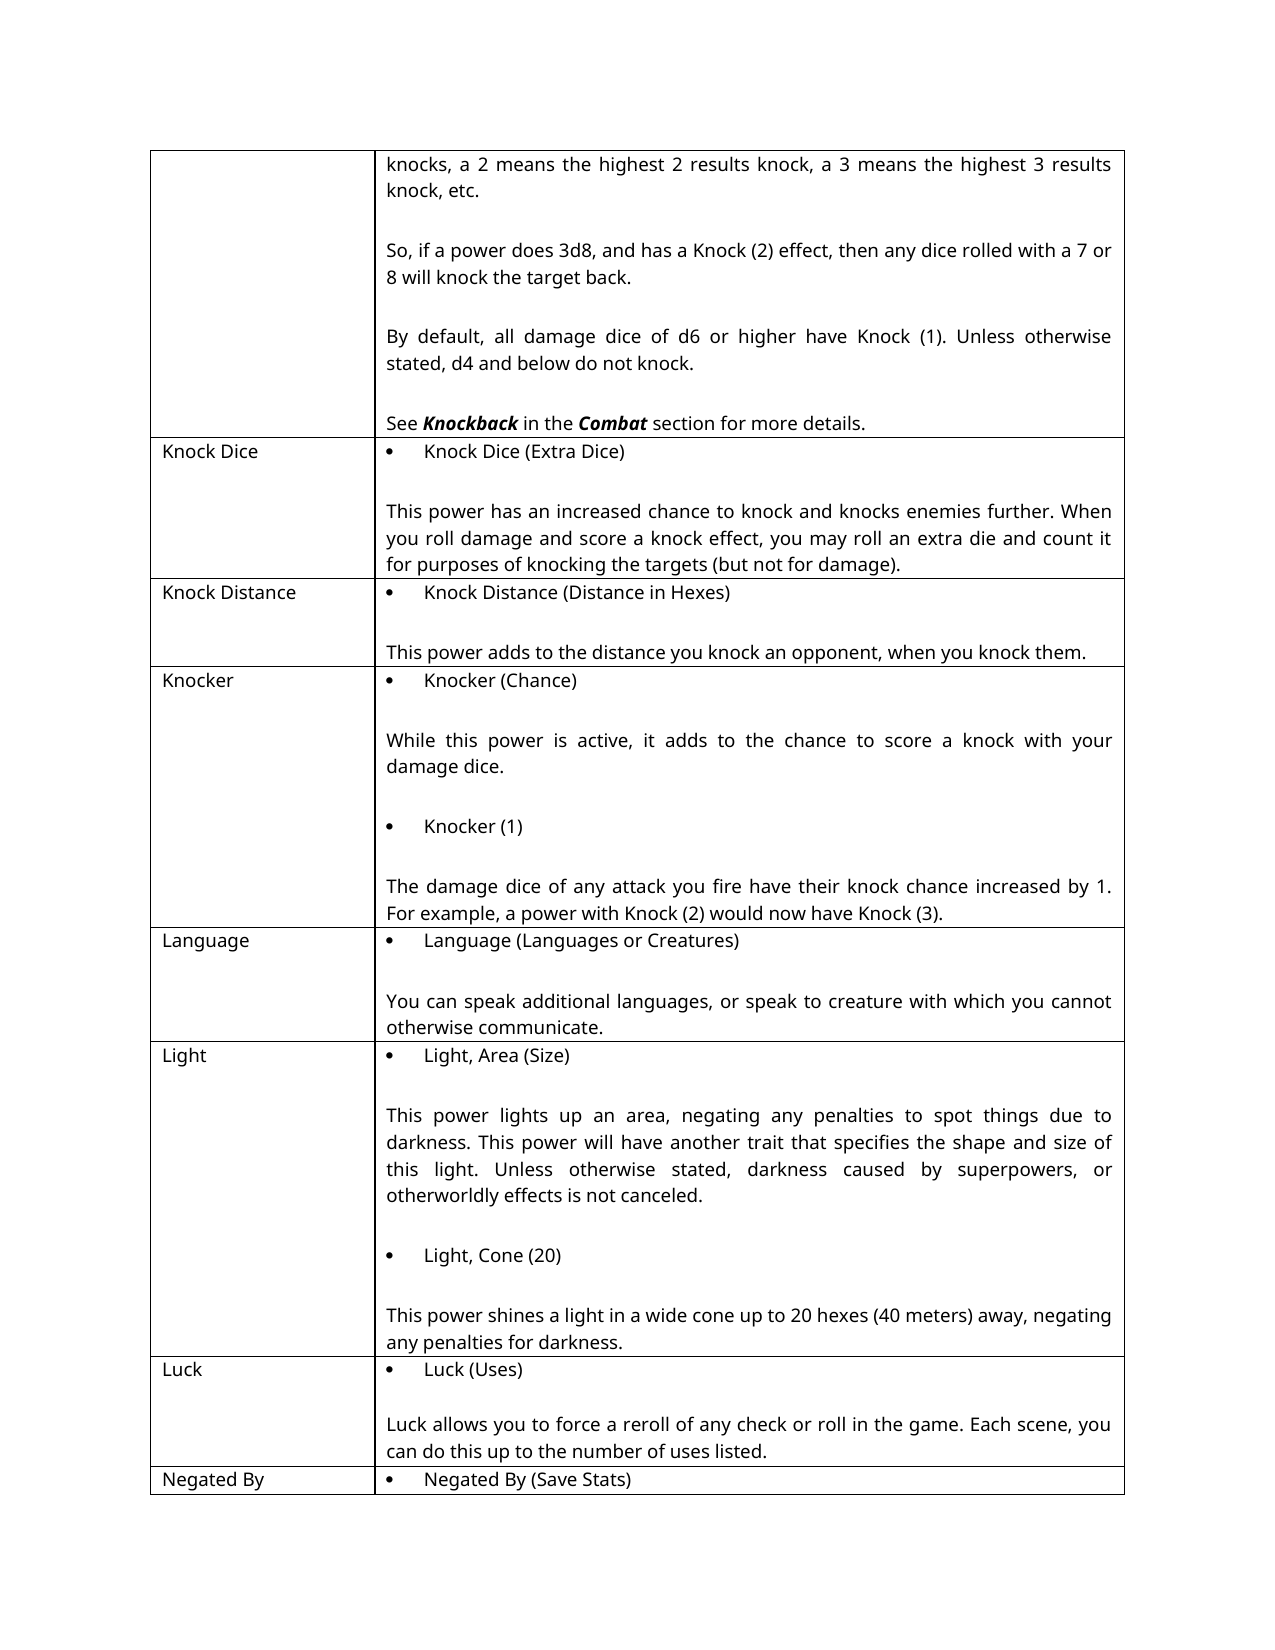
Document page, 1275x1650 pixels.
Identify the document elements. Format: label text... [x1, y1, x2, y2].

table_cell Negated By (Save Stats) [376, 1467, 1124, 1494]
table_cell knocks, a 2 means the highest 2 results knock, a 3 means the highest 3 results knock, etc. So, if a power does 3d8, and has a Knock (2) effect, then any dice rolled with a 7 or 8 will knock the target back. By default, all damage dice of d6 or higher have Knock (1). Unless otherwise stated, d4 and below do not knock. See Knockback in the Combat section for more details. [376, 151, 1124, 437]
table_cell Knock Distance (Distance in Hexes) This power adds to the distance you knock an opponent, when you knock them. [376, 579, 1124, 666]
table_cell Luck [151, 1357, 374, 1466]
table_cell Luck (Uses) Luck allows you to force a reroll of any check or roll in the game. Each scene, you can do this up to the number of uses listed. [376, 1357, 1124, 1466]
table_cell Knocker [151, 667, 374, 927]
table_cell Language (Languages or Creatures) You can speak additional languages, or speak to creature with which you cannot otherwise communicate. [376, 928, 1124, 1041]
table_cell Negated By [151, 1467, 374, 1494]
table_cell Knocker (Chance) While this power is active, it adds to the chance to score a knock with your damage dice. Knocker (1) The damage dice of any attack you fire have their knock chance increased by 1. For example, a power with Knock (2) would now have Knock (3). [376, 667, 1124, 927]
table_cell Knock Dice (Extra Dice) This power has an increased chance to knock and knocks enemies further. When you roll damage and score a knock effect, you may roll an extra die and count it for purposes of knocking the targets (but not for damage). [376, 438, 1124, 578]
table_cell Knock Dice [151, 438, 374, 578]
table_cell Light [151, 1042, 374, 1356]
table_cell Language [151, 928, 374, 1041]
table_cell [151, 151, 374, 437]
table_cell Knock Distance [151, 579, 374, 666]
table_cell Light, Area (Size) This power lights up an area, negating any penalties to spot things due to darkness. This power will have another trait that specifies the shape and size of this light. Unless otherwise stated, darkness caused by superpowers, or otherworldly effects is not canceled. Light, Cone (20) This power shines a light in a wide cone up to 20 hexes (40 meters) away, negating any penalties for darkness. [376, 1042, 1124, 1356]
